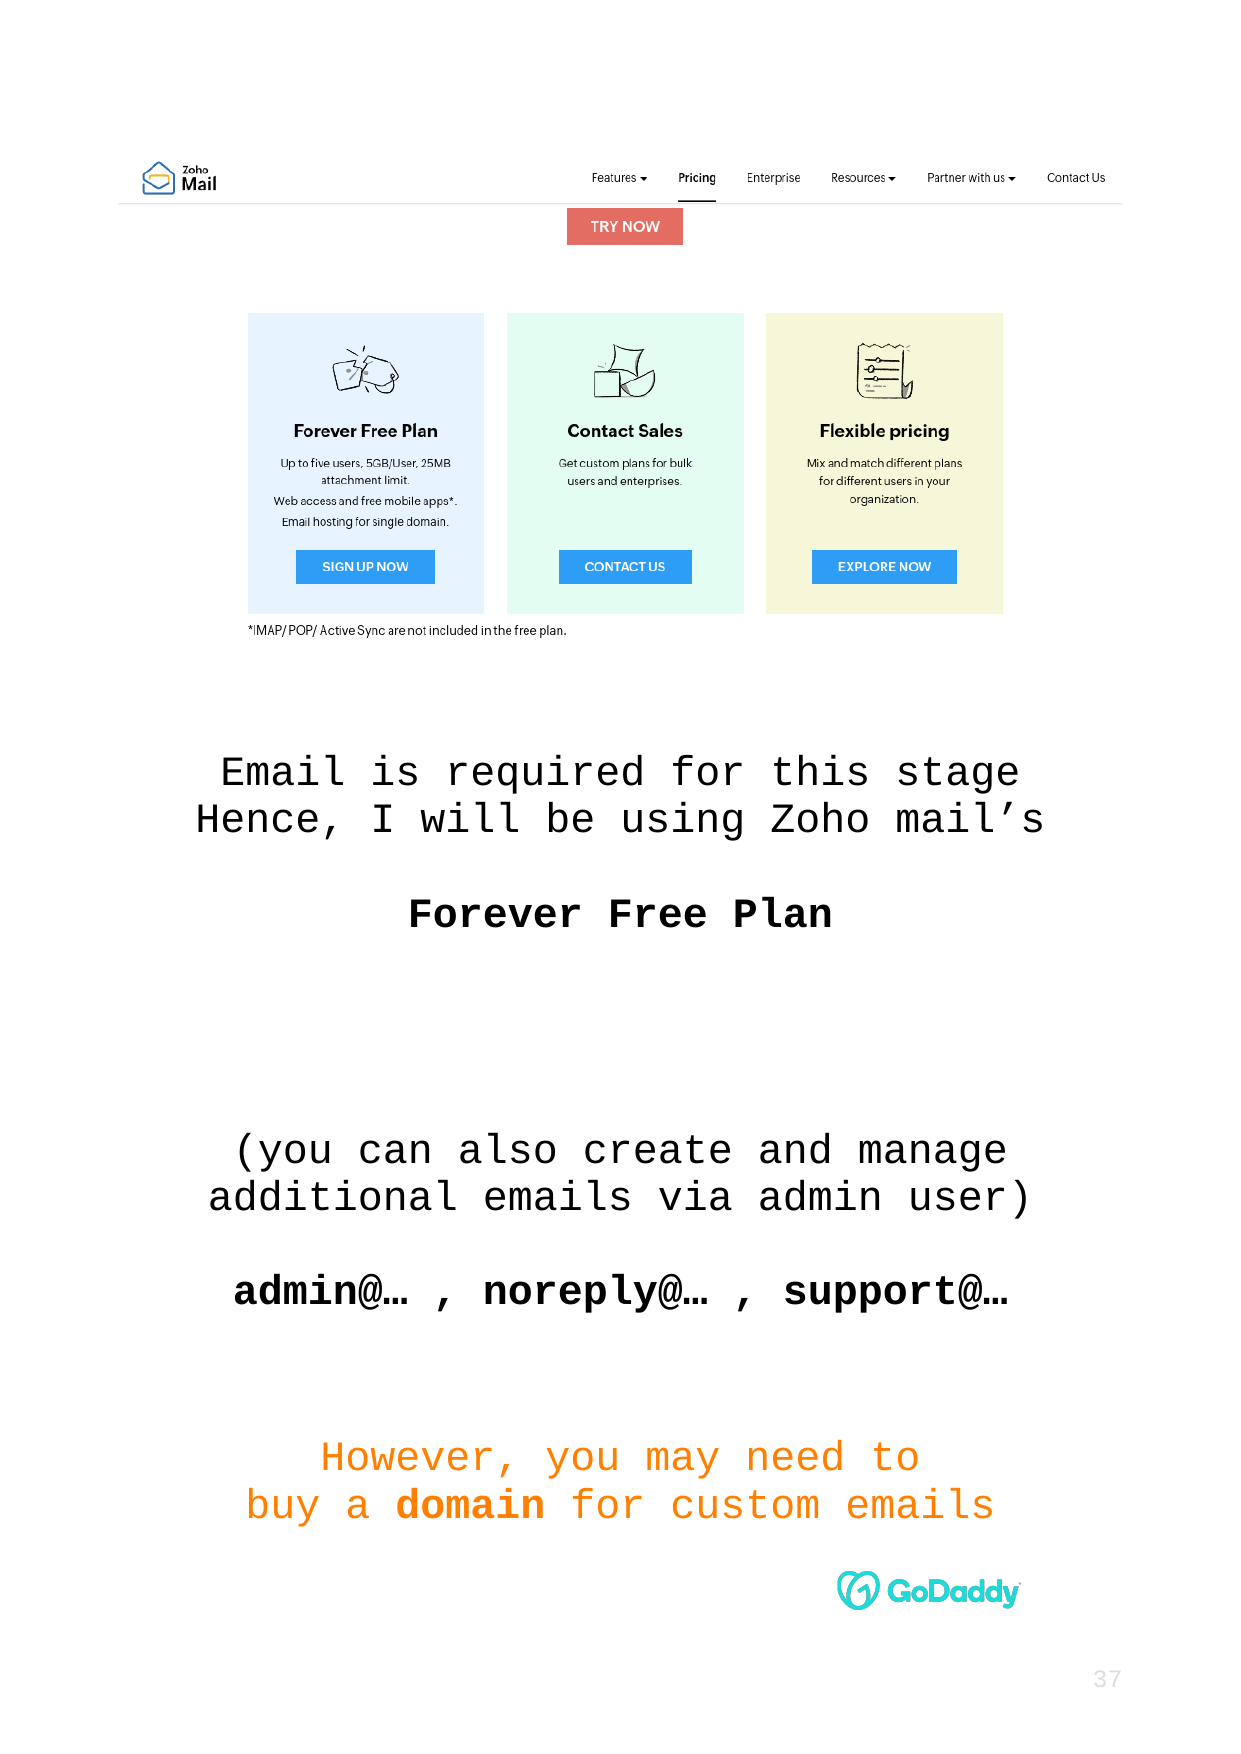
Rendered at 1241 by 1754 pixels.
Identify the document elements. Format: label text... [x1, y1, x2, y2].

text admin@… , noreply@… , support@… [118, 1223, 1122, 1317]
text However, you may need to [118, 1436, 1122, 1483]
picture [837, 1571, 1022, 1610]
subtitle DNS: NameCheap, Hostinger & GoDaddy [118, 1385, 1122, 1424]
text Forever Free Plan [118, 845, 1122, 940]
text buy a domain for custom emails [118, 1483, 1122, 1531]
text (you can also create and manage additional emails via admin user) [118, 1128, 1122, 1223]
text Email is required for this stage Hence, I will be using Zoho mail’s [118, 751, 1122, 845]
picture [118, 155, 1123, 657]
